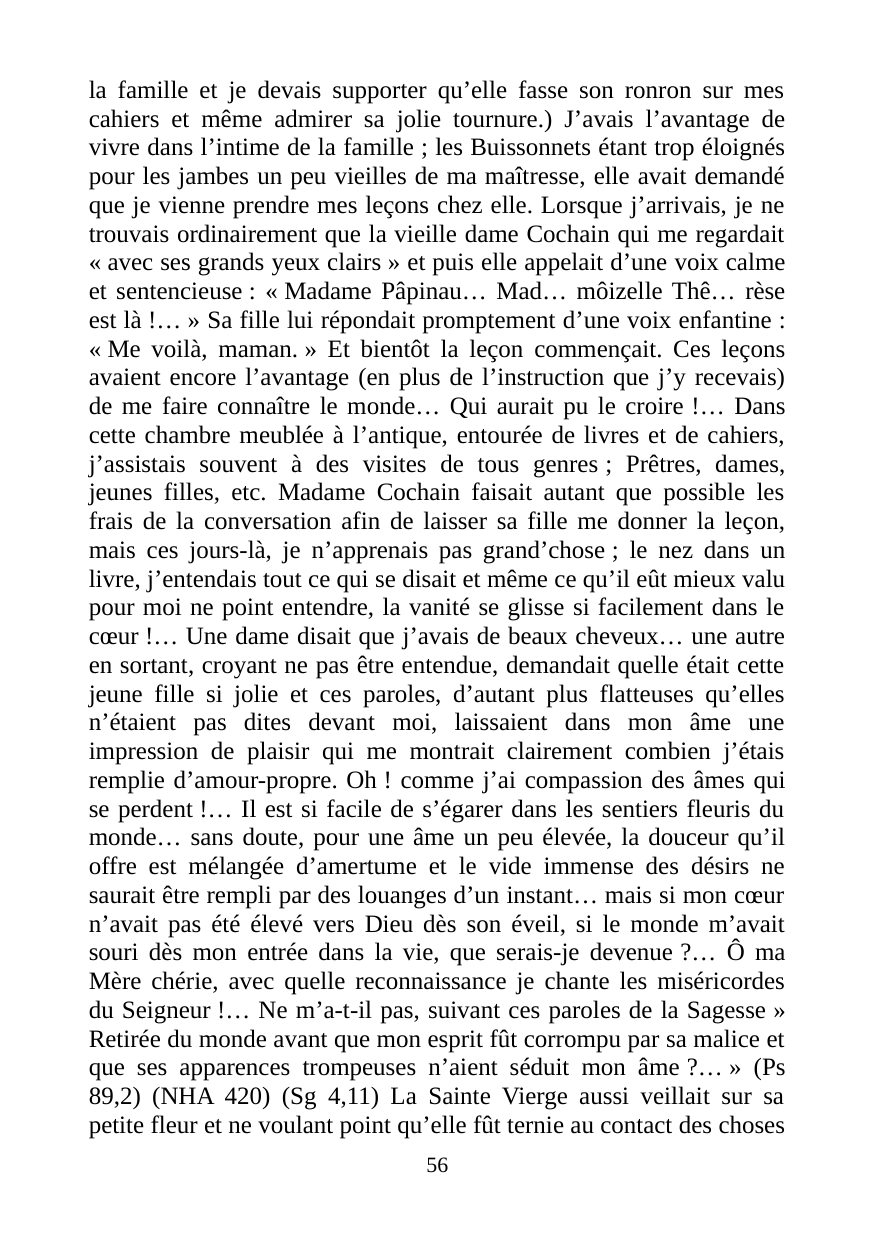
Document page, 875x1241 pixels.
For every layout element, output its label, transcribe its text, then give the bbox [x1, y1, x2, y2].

text la famille et je devais supporter qu’elle fasse son ronron sur mes cahiers et même admirer sa jolie tournure.) J’avais l’avantage de vivre dans l’intime de la famille ; les Buissonnets étant trop éloignés pour les jambes un peu vieilles de ma maîtresse, elle avait demandé que je vienne prendre mes leçons chez elle. Lorsque j’arrivais, je ne trouvais ordinairement que la vieille dame Cochain qui me regardait « avec ses grands yeux clairs » et puis elle appelait d’une voix calme et sentencieuse : « Madame Pâpinau… Mad… môizelle Thê… rèse est là !… » Sa fille lui répondait promptement d’une voix enfantine : « Me voilà, maman. » Et bientôt la leçon commençait. Ces leçons avaient encore l’avantage (en plus de l’instruction que j’y recevais) de me faire connaître le monde… Qui aurait pu le croire !… Dans cette chambre meublée à l’antique, entourée de livres et de cahiers, j’assistais souvent à des visites de tous genres ; Prêtres, dames, jeunes filles, etc. Madame Cochain faisait autant que possible les frais de la conversation afin de laisser sa fille me donner la leçon, mais ces jours-là, je n’apprenais pas grand’chose ; le nez dans un livre, j’entendais tout ce qui se disait et même ce qu’il eût mieux valu pour moi ne point entendre, la vanité se glisse si facilement dans le cœur !… Une dame disait que j’avais de beaux cheveux… une autre en sortant, croyant ne pas être entendue, demandait quelle était cette jeune fille si jolie et ces paroles, d’autant plus flatteuses qu’elles n’étaient pas dites devant moi, laissaient dans mon âme une impression de plaisir qui me montrait clairement combien j’étais remplie d’amour-propre. Oh ! comme j’ai compassion des âmes qui se perdent !… Il est si facile de s’égarer dans les sentiers fleuris du monde… sans doute, pour une âme un peu élevée, la douceur qu’il offre est mélangée d’amertume et le vide immense des désirs ne saurait être rempli par des louanges d’un instant… mais si mon cœur n’avait pas été élevé vers Dieu dès son éveil, si le monde m’avait souri dès mon entrée dans la vie, que serais-je devenue ?… Ô ma Mère chérie, avec quelle reconnaissance je chante les miséricordes du Seigneur !… Ne m’a-t-il pas, suivant ces paroles de la Sagesse » Retirée du monde avant que mon esprit fût corrompu par sa malice et que ses apparences trompeuses n’aient séduit mon âme ?… » (Ps 89,2) (NHA 420) (Sg 4,11) La Sainte Vierge aussi veillait sur sa petite fleur et ne voulant point qu’elle fût ternie au contact des choses [88, 75, 786, 1139]
